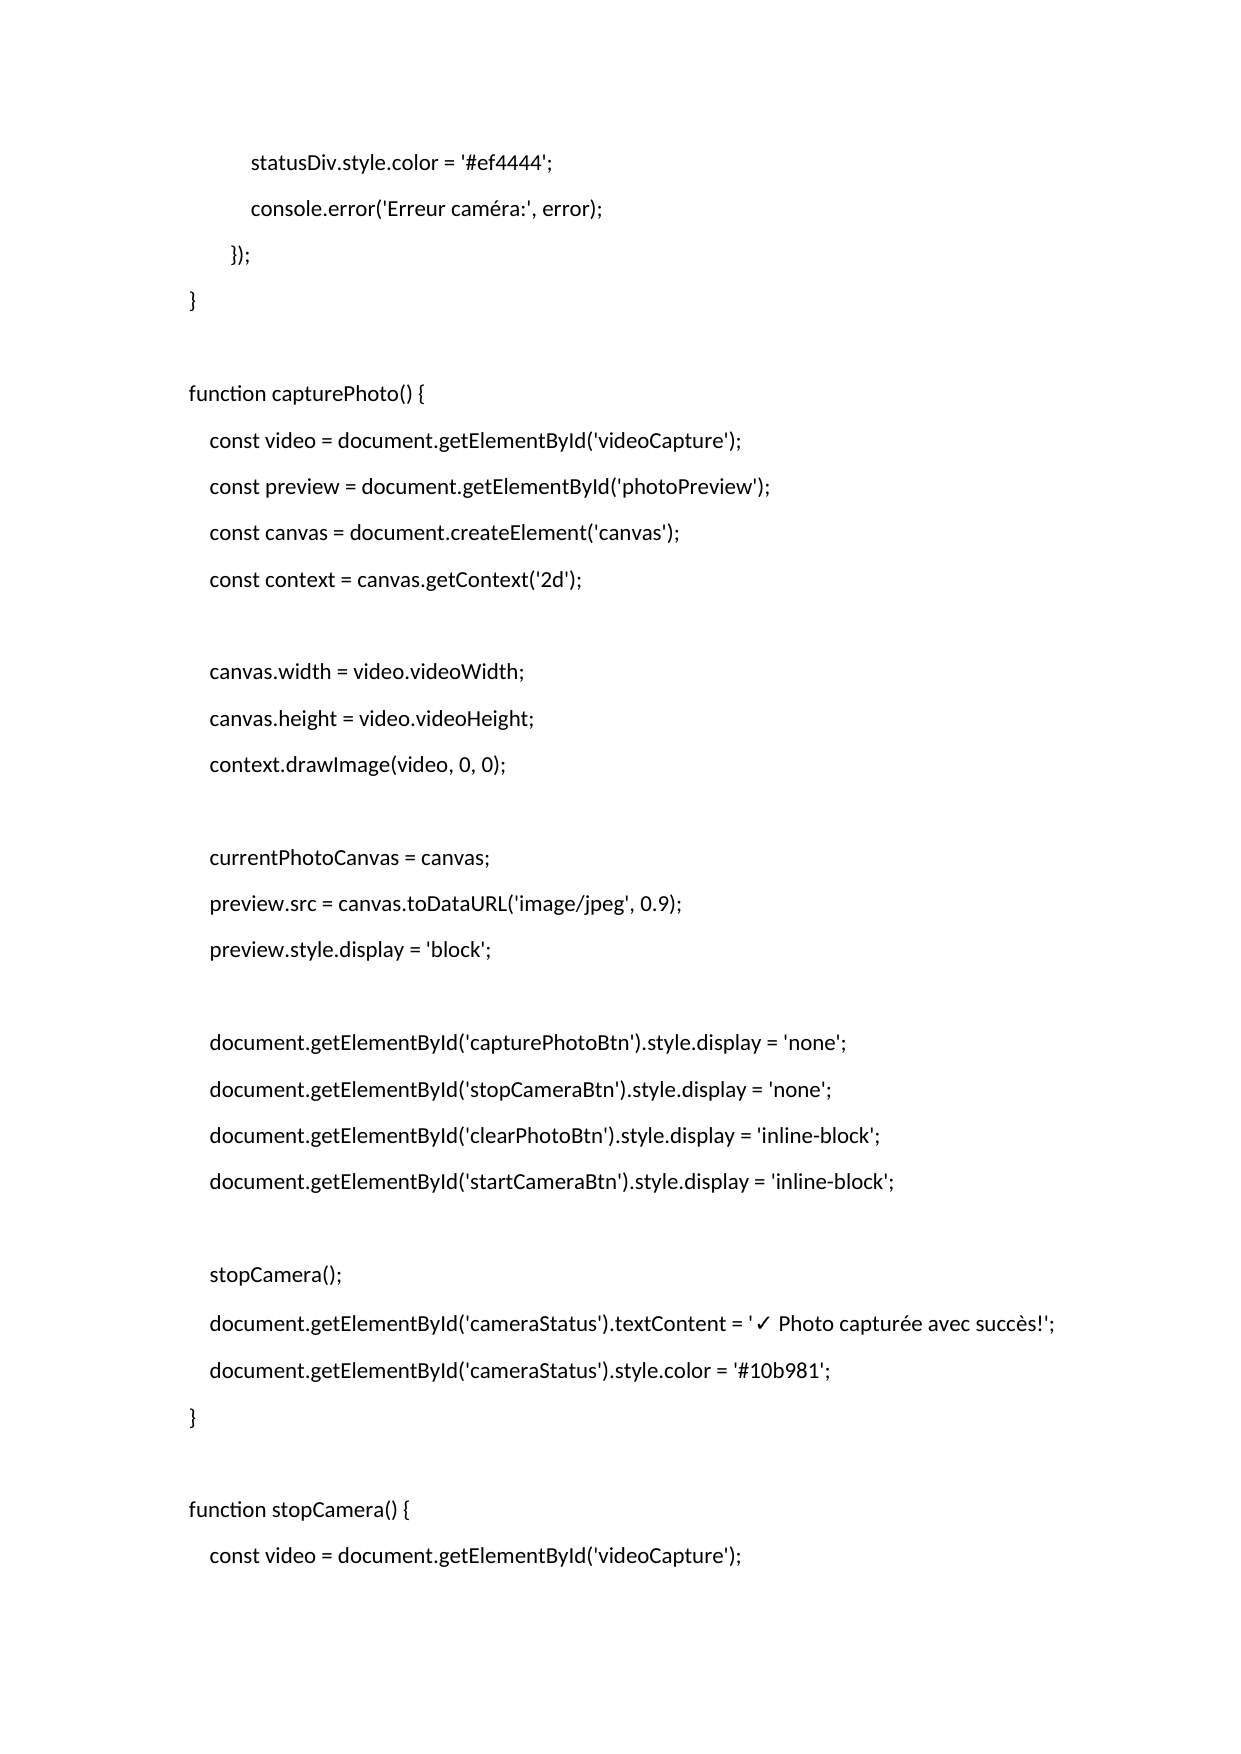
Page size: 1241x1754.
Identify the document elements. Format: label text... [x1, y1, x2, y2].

text preview.style.display = 'block'; [148, 936, 1093, 964]
text document.getElementById('cameraStatus').style.color = '#10b981'; [148, 1356, 1093, 1384]
text document.getElementById('startCameraBtn').style.display = 'inline-block'; [148, 1167, 1093, 1195]
text const context = canvas.getContext('2d'); [148, 565, 1093, 593]
text const preview = document.getElementById('photoPreview'); [148, 472, 1093, 500]
text context.drawImage(video, 0, 0); [148, 750, 1093, 778]
text document.getElementById('capturePhotoBtn').style.display = 'none'; [148, 1028, 1093, 1056]
text statusDiv.style.color = '#ef4444'; [148, 148, 1093, 176]
text } [148, 1403, 1093, 1431]
text }); [148, 240, 1093, 268]
text canvas.width = video.videoWidth; [148, 657, 1093, 686]
text stopCamera(); [148, 1260, 1093, 1288]
text currentPhotoCanvas = canvas; [148, 843, 1093, 871]
text document.getElementById('clearPhotoBtn').style.display = 'inline-block'; [148, 1121, 1093, 1149]
text function capturePhoto() { [148, 379, 1093, 407]
text } [148, 287, 1093, 315]
text const video = document.getElementById('videoCapture'); [148, 426, 1093, 454]
text const video = document.getElementById('videoCapture'); [148, 1542, 1093, 1570]
text canvas.height = video.videoHeight; [148, 704, 1093, 732]
text document.getElementById('stopCameraBtn').style.display = 'none'; [148, 1075, 1093, 1103]
text console.error('Erreur caméra:', error); [148, 194, 1093, 222]
text document.getElementById('cameraStatus').textContent = '✓ Photo capturée avec succès!'; [148, 1306, 1093, 1338]
text function stopCamera() { [148, 1495, 1093, 1523]
text const canvas = document.createElement('canvas'); [148, 518, 1093, 546]
text preview.src = canvas.toDataURL('image/jpeg', 0.9); [148, 889, 1093, 917]
